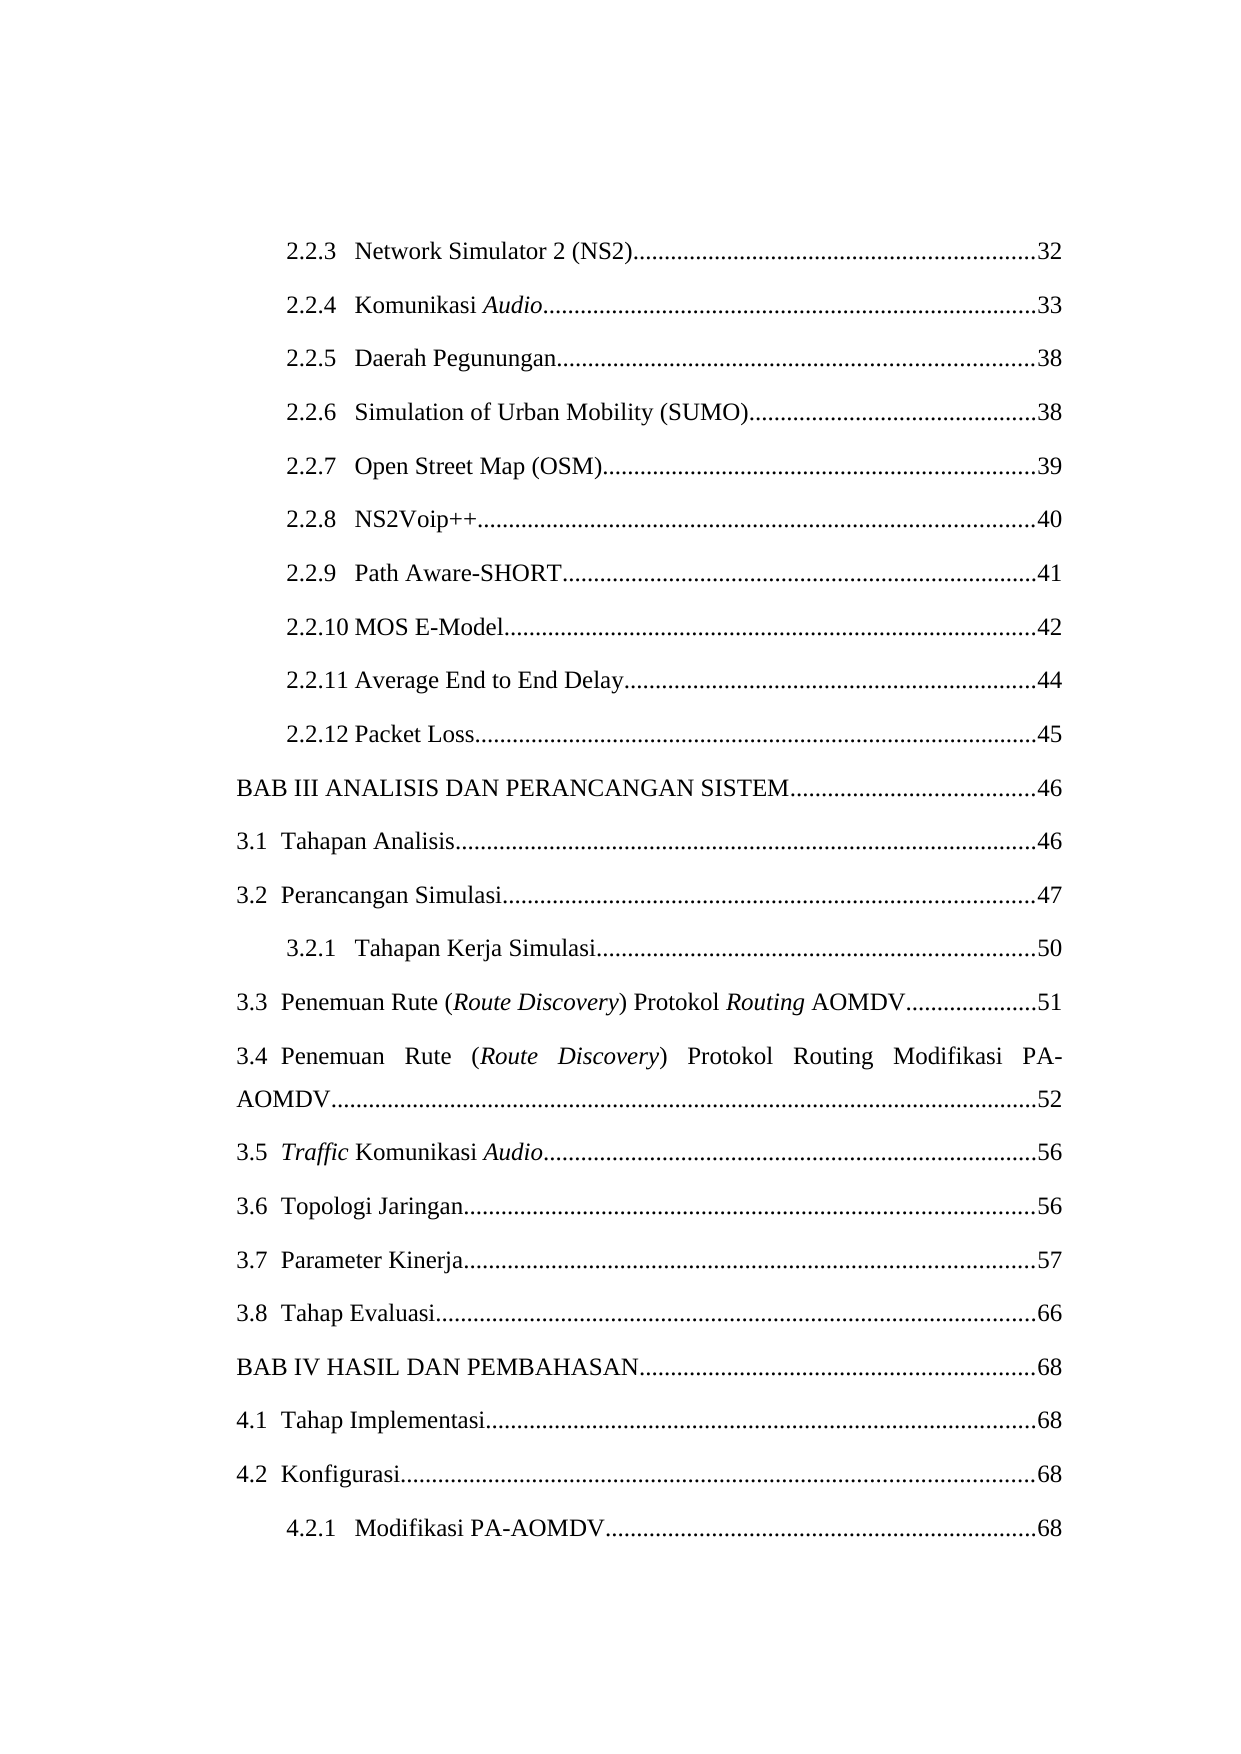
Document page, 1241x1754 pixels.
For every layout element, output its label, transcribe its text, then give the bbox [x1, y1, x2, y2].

text 2.2.6 Simulation of Urban Mobility (SUMO) 38 [286, 397, 1063, 426]
text 3.6 Topologi Jaringan 56 [236, 1191, 1063, 1220]
text 2.2.5 Daerah Pegunungan 38 [286, 343, 1063, 372]
text 2.2.3 Network Simulator 2 (NS2) 32 [286, 236, 1063, 265]
text BAB III ANALISIS DAN PERANCANGAN SISTEM 46 [236, 773, 1063, 801]
text 2.2.4 Komunikasi Audio 33 [286, 290, 1063, 319]
text 3.2.1 Tahapan Kerja Simulasi 50 [286, 933, 1063, 962]
text 2.2.7 Open Street Map (OSM) 39 [286, 451, 1063, 479]
text 3.7 Parameter Kinerja 57 [236, 1245, 1063, 1273]
text 3.5 Traffic Komunikasi Audio 56 [236, 1137, 1063, 1166]
text 2.2.12 Packet Loss 45 [286, 719, 1063, 748]
text 2.2.10 MOS E-Model 42 [286, 612, 1063, 641]
text 3.1 Tahapan Analisis 46 [236, 826, 1063, 855]
text 4.1 Tahap Implementasi 68 [236, 1406, 1063, 1434]
text 2.2.11 Average End to End Delay 44 [286, 665, 1063, 694]
text 2.2.8 NS2Voip++ 40 [286, 504, 1063, 533]
text 4.2 Konfigurasi 68 [236, 1459, 1063, 1488]
text 2.2.9 Path Aware-SHORT 41 [286, 558, 1063, 587]
text 3.4 Penemuan Rute (Route Discovery) Protokol Routing Modifikasi PA-AOMDV 52 [236, 1041, 1063, 1113]
text 3.2 Perancangan Simulasi 47 [236, 880, 1063, 909]
text 3.3 Penemuan Rute (Route Discovery) Protokol Routing AOMDV 51 [236, 987, 1063, 1016]
text 3.8 Tahap Evaluasi 66 [236, 1298, 1063, 1327]
text BAB IV HASIL DAN PEMBAHASAN 68 [236, 1352, 1063, 1381]
text 4.2.1 Modifikasi PA-AOMDV 68 [286, 1513, 1063, 1542]
